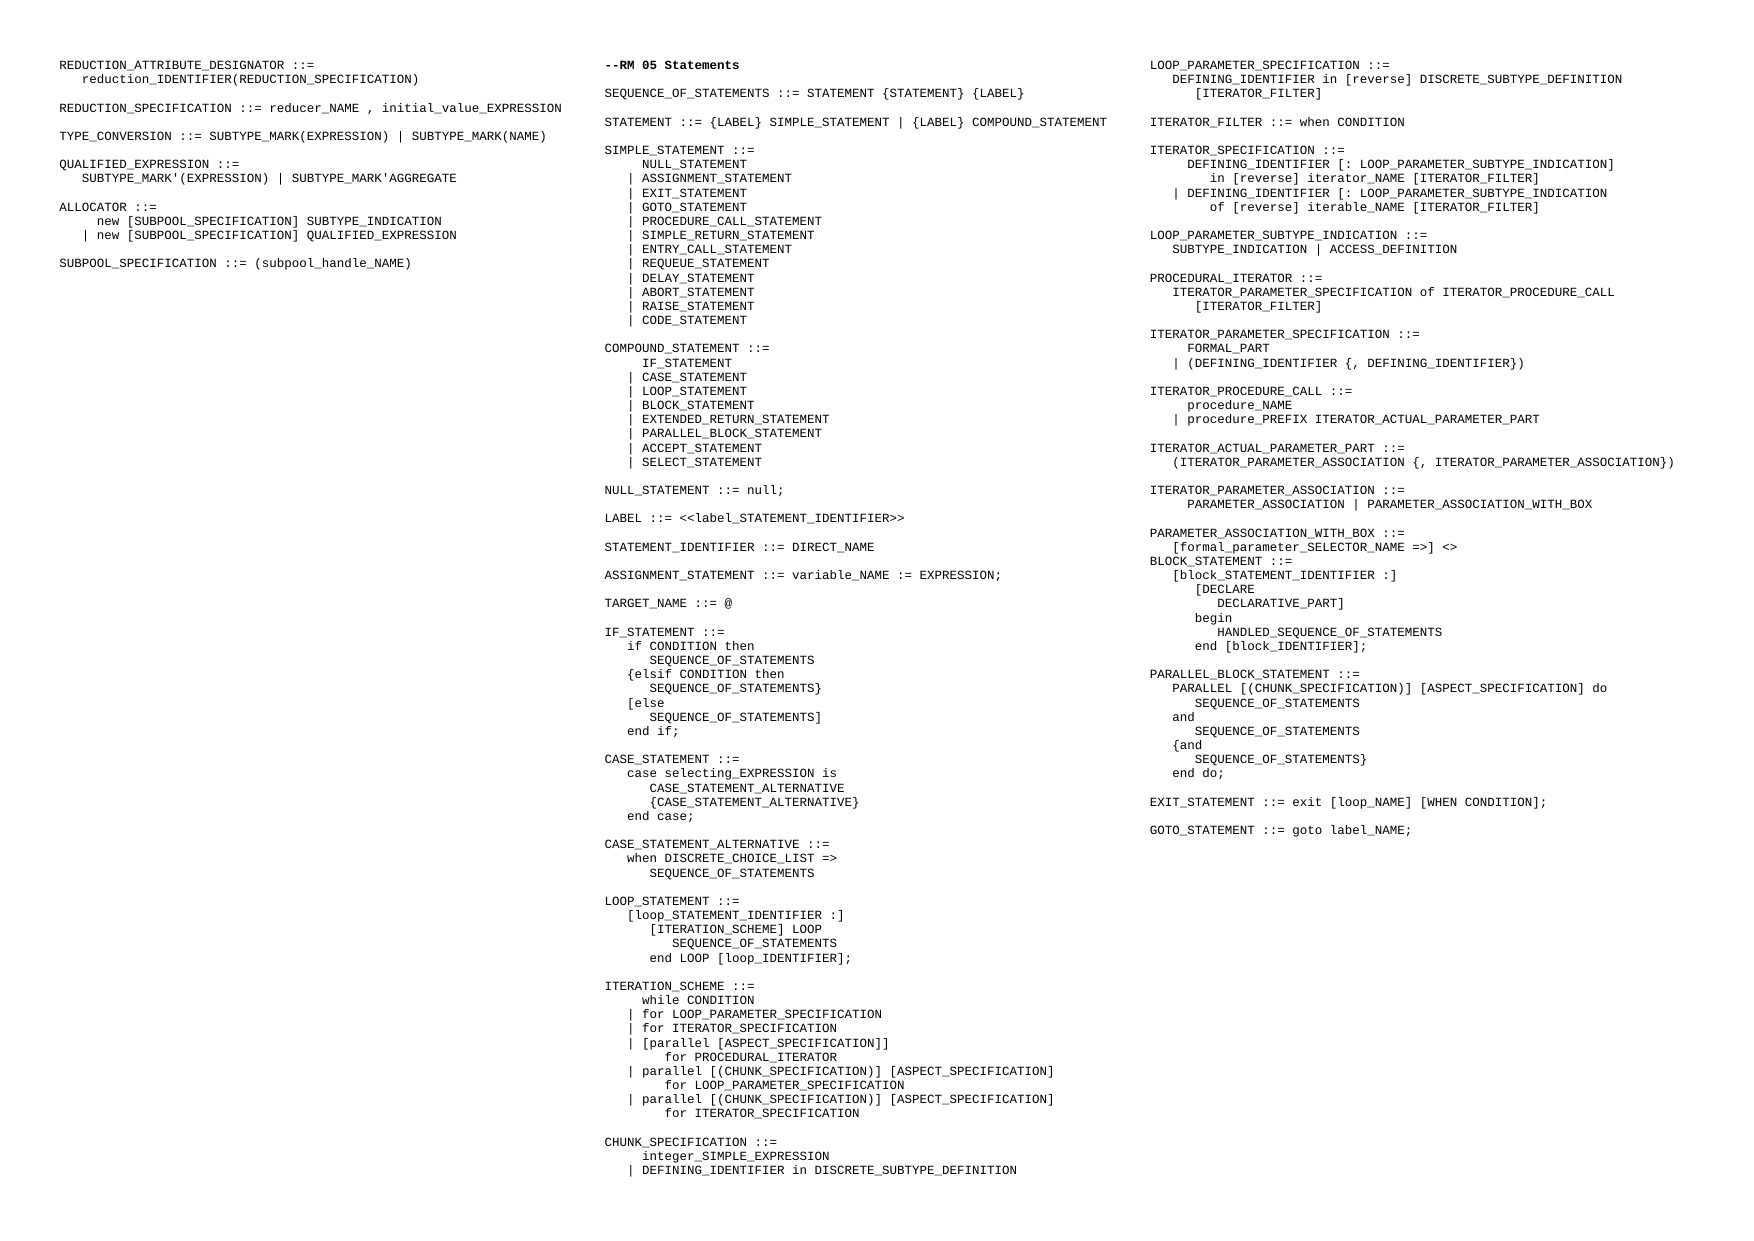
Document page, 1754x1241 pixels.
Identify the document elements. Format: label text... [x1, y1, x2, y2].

text | for LOOP_PARAMETER_SPECIFICATION [604, 1008, 1149, 1022]
text SEQUENCE_OF_STATEMENTS} [604, 682, 1149, 697]
text | SELECT_STATEMENT [604, 456, 1149, 470]
text SEQUENCE_OF_STATEMENTS] [604, 711, 1149, 725]
text | LOOP_STATEMENT [604, 385, 1149, 399]
text if CONDITION then [604, 640, 1149, 654]
text | REQUEUE_STATEMENT [604, 257, 1149, 272]
text SUBPOOL_SPECIFICATION ::= (subpool_handle_NAME) [59, 257, 604, 272]
text begin [1149, 612, 1695, 626]
text end if; [604, 725, 1149, 739]
text | GOTO_STATEMENT [604, 201, 1149, 215]
text CASE_STATEMENT_ALTERNATIVE ::= [604, 838, 1149, 852]
text STATEMENT_IDENTIFIER ::= DIRECT_NAME [604, 541, 1149, 555]
text SIMPLE_STATEMENT ::= [604, 144, 1149, 158]
text in [reverse] iterator_NAME [ITERATOR_FILTER] [1149, 172, 1695, 187]
text NULL_STATEMENT [604, 158, 1149, 172]
text ITERATOR_ACTUAL_PARAMETER_PART ::= [1149, 442, 1695, 456]
text [block_STATEMENT_IDENTIFIER :] [1149, 569, 1695, 583]
text when DISCRETE_CHOICE_LIST => [604, 852, 1149, 867]
text LABEL ::= <<label_STATEMENT_IDENTIFIER>> [604, 512, 1149, 527]
text [formal_parameter_SELECTOR_NAME =>] <> [1149, 541, 1695, 555]
text ITERATOR_PARAMETER_ASSOCIATION ::= [1149, 484, 1695, 498]
text SUBTYPE_MARK'(EXPRESSION) | SUBTYPE_MARK'AGGREGATE [59, 172, 604, 187]
text | (DEFINING_IDENTIFIER {, DEFINING_IDENTIFIER}) [1149, 357, 1695, 371]
text {CASE_STATEMENT_ALTERNATIVE} [604, 796, 1149, 810]
text PARAMETER_ASSOCIATION_WITH_BOX ::= [1149, 527, 1695, 541]
text | CASE_STATEMENT [604, 371, 1149, 385]
text for PROCEDURAL_ITERATOR [604, 1051, 1149, 1065]
text for ITERATOR_SPECIFICATION [604, 1107, 1149, 1122]
text PARALLEL_BLOCK_STATEMENT ::= [1149, 668, 1695, 682]
text | EXTENDED_RETURN_STATEMENT [604, 413, 1149, 427]
text ITERATION_SCHEME ::= [604, 980, 1149, 994]
text | parallel [(CHUNK_SPECIFICATION)] [ASPECT_SPECIFICATION] [604, 1065, 1149, 1079]
text | ENTRY_CALL_STATEMENT [604, 243, 1149, 257]
text | procedure_PREFIX ITERATOR_ACTUAL_PARAMETER_PART [1149, 413, 1695, 427]
text | DEFINING_IDENTIFIER [: LOOP_PARAMETER_SUBTYPE_INDICATION [1149, 187, 1695, 201]
text IF_STATEMENT ::= [604, 626, 1149, 640]
text SUBTYPE_INDICATION | ACCESS_DEFINITION [1149, 243, 1695, 257]
text {and [1149, 739, 1695, 753]
text [else [604, 697, 1149, 711]
text | parallel [(CHUNK_SPECIFICATION)] [ASPECT_SPECIFICATION] [604, 1093, 1149, 1107]
text ALLOCATOR ::= [59, 201, 604, 215]
text | DEFINING_IDENTIFIER in DISCRETE_SUBTYPE_DEFINITION [604, 1164, 1149, 1178]
text | ABORT_STATEMENT [604, 286, 1149, 300]
text SEQUENCE_OF_STATEMENTS [604, 867, 1149, 881]
text | ACCEPT_STATEMENT [604, 442, 1149, 456]
text | EXIT_STATEMENT [604, 187, 1149, 201]
text | BLOCK_STATEMENT [604, 399, 1149, 413]
text CASE_STATEMENT ::= [604, 753, 1149, 767]
text {elsif CONDITION then [604, 668, 1149, 682]
text STATEMENT ::= {LABEL} SIMPLE_STATEMENT | {LABEL} COMPOUND_STATEMENT [604, 116, 1149, 130]
text | RAISE_STATEMENT [604, 300, 1149, 314]
text TYPE_CONVERSION ::= SUBTYPE_MARK(EXPRESSION) | SUBTYPE_MARK(NAME) [59, 130, 604, 144]
text [DECLARE [1149, 583, 1695, 597]
text FORMAL_PART [1149, 342, 1695, 357]
text [ITERATOR_FILTER] [1149, 87, 1695, 102]
text PROCEDURAL_ITERATOR ::= [1149, 272, 1695, 286]
text TARGET_NAME ::= @ [604, 597, 1149, 612]
text SEQUENCE_OF_STATEMENTS ::= STATEMENT {STATEMENT} {LABEL} [604, 87, 1149, 102]
text CASE_STATEMENT_ALTERNATIVE [604, 782, 1149, 796]
text IF_STATEMENT [604, 357, 1149, 371]
text LOOP_STATEMENT ::= [604, 895, 1149, 909]
text reduction_IDENTIFIER(REDUCTION_SPECIFICATION) [59, 73, 604, 87]
text while CONDITION [604, 994, 1149, 1008]
text ITERATOR_SPECIFICATION ::= [1149, 144, 1695, 158]
text | new [SUBPOOL_SPECIFICATION] QUALIFIED_EXPRESSION [59, 229, 604, 243]
text for LOOP_PARAMETER_SPECIFICATION [604, 1079, 1149, 1093]
text CHUNK_SPECIFICATION ::= [604, 1136, 1149, 1150]
text HANDLED_SEQUENCE_OF_STATEMENTS [1149, 626, 1695, 640]
text new [SUBPOOL_SPECIFICATION] SUBTYPE_INDICATION [59, 215, 604, 229]
text SEQUENCE_OF_STATEMENTS [1149, 725, 1695, 739]
text ITERATOR_PARAMETER_SPECIFICATION ::= [1149, 328, 1695, 342]
text REDUCTION_ATTRIBUTE_DESIGNATOR ::= [59, 59, 604, 73]
text SEQUENCE_OF_STATEMENTS} [1149, 753, 1695, 767]
text [ITERATOR_FILTER] [1149, 300, 1695, 314]
text | [parallel [ASPECT_SPECIFICATION]] [604, 1037, 1149, 1051]
text DEFINING_IDENTIFIER in [reverse] DISCRETE_SUBTYPE_DEFINITION [1149, 73, 1695, 87]
text [ITERATION_SCHEME] LOOP [604, 923, 1149, 937]
text end LOOP [loop_IDENTIFIER]; [604, 952, 1149, 966]
text REDUCTION_SPECIFICATION ::= reducer_NAME , initial_value_EXPRESSION [59, 102, 604, 116]
text ITERATOR_PROCEDURE_CALL ::= [1149, 385, 1695, 399]
text DEFINING_IDENTIFIER [: LOOP_PARAMETER_SUBTYPE_INDICATION] [1149, 158, 1695, 172]
text DECLARATIVE_PART] [1149, 597, 1695, 612]
text ITERATOR_FILTER ::= when CONDITION [1149, 116, 1695, 130]
text case selecting_EXPRESSION is [604, 767, 1149, 782]
text SEQUENCE_OF_STATEMENTS [604, 937, 1149, 952]
text end do; [1149, 767, 1695, 782]
text PARALLEL [(CHUNK_SPECIFICATION)] [ASPECT_SPECIFICATION] do [1149, 682, 1695, 697]
text of [reverse] iterable_NAME [ITERATOR_FILTER] [1149, 201, 1695, 215]
text [loop_STATEMENT_IDENTIFIER :] [604, 909, 1149, 923]
text | SIMPLE_RETURN_STATEMENT [604, 229, 1149, 243]
text | PROCEDURE_CALL_STATEMENT [604, 215, 1149, 229]
text --RM 05 Statements [604, 59, 1149, 73]
text NULL_STATEMENT ::= null; [604, 484, 1149, 498]
text GOTO_STATEMENT ::= goto label_NAME; [1149, 824, 1695, 838]
text | DELAY_STATEMENT [604, 272, 1149, 286]
text QUALIFIED_EXPRESSION ::= [59, 158, 604, 172]
text | for ITERATOR_SPECIFICATION [604, 1022, 1149, 1037]
text end case; [604, 810, 1149, 824]
text | PARALLEL_BLOCK_STATEMENT [604, 427, 1149, 442]
text (ITERATOR_PARAMETER_ASSOCIATION {, ITERATOR_PARAMETER_ASSOCIATION}) [1149, 456, 1695, 470]
text | ASSIGNMENT_STATEMENT [604, 172, 1149, 187]
text EXIT_STATEMENT ::= exit [loop_NAME] [WHEN CONDITION]; [1149, 796, 1695, 810]
text LOOP_PARAMETER_SPECIFICATION ::= [1149, 59, 1695, 73]
text SEQUENCE_OF_STATEMENTS [604, 654, 1149, 668]
text procedure_NAME [1149, 399, 1695, 413]
text ITERATOR_PARAMETER_SPECIFICATION of ITERATOR_PROCEDURE_CALL [1149, 286, 1695, 300]
text integer_SIMPLE_EXPRESSION [604, 1150, 1149, 1164]
text LOOP_PARAMETER_SUBTYPE_INDICATION ::= [1149, 229, 1695, 243]
text BLOCK_STATEMENT ::= [1149, 555, 1695, 569]
text | CODE_STATEMENT [604, 314, 1149, 328]
text SEQUENCE_OF_STATEMENTS [1149, 697, 1695, 711]
text and [1149, 711, 1695, 725]
text COMPOUND_STATEMENT ::= [604, 342, 1149, 357]
text PARAMETER_ASSOCIATION | PARAMETER_ASSOCIATION_WITH_BOX [1149, 498, 1695, 512]
text ASSIGNMENT_STATEMENT ::= variable_NAME := EXPRESSION; [604, 569, 1149, 583]
text end [block_IDENTIFIER]; [1149, 640, 1695, 654]
